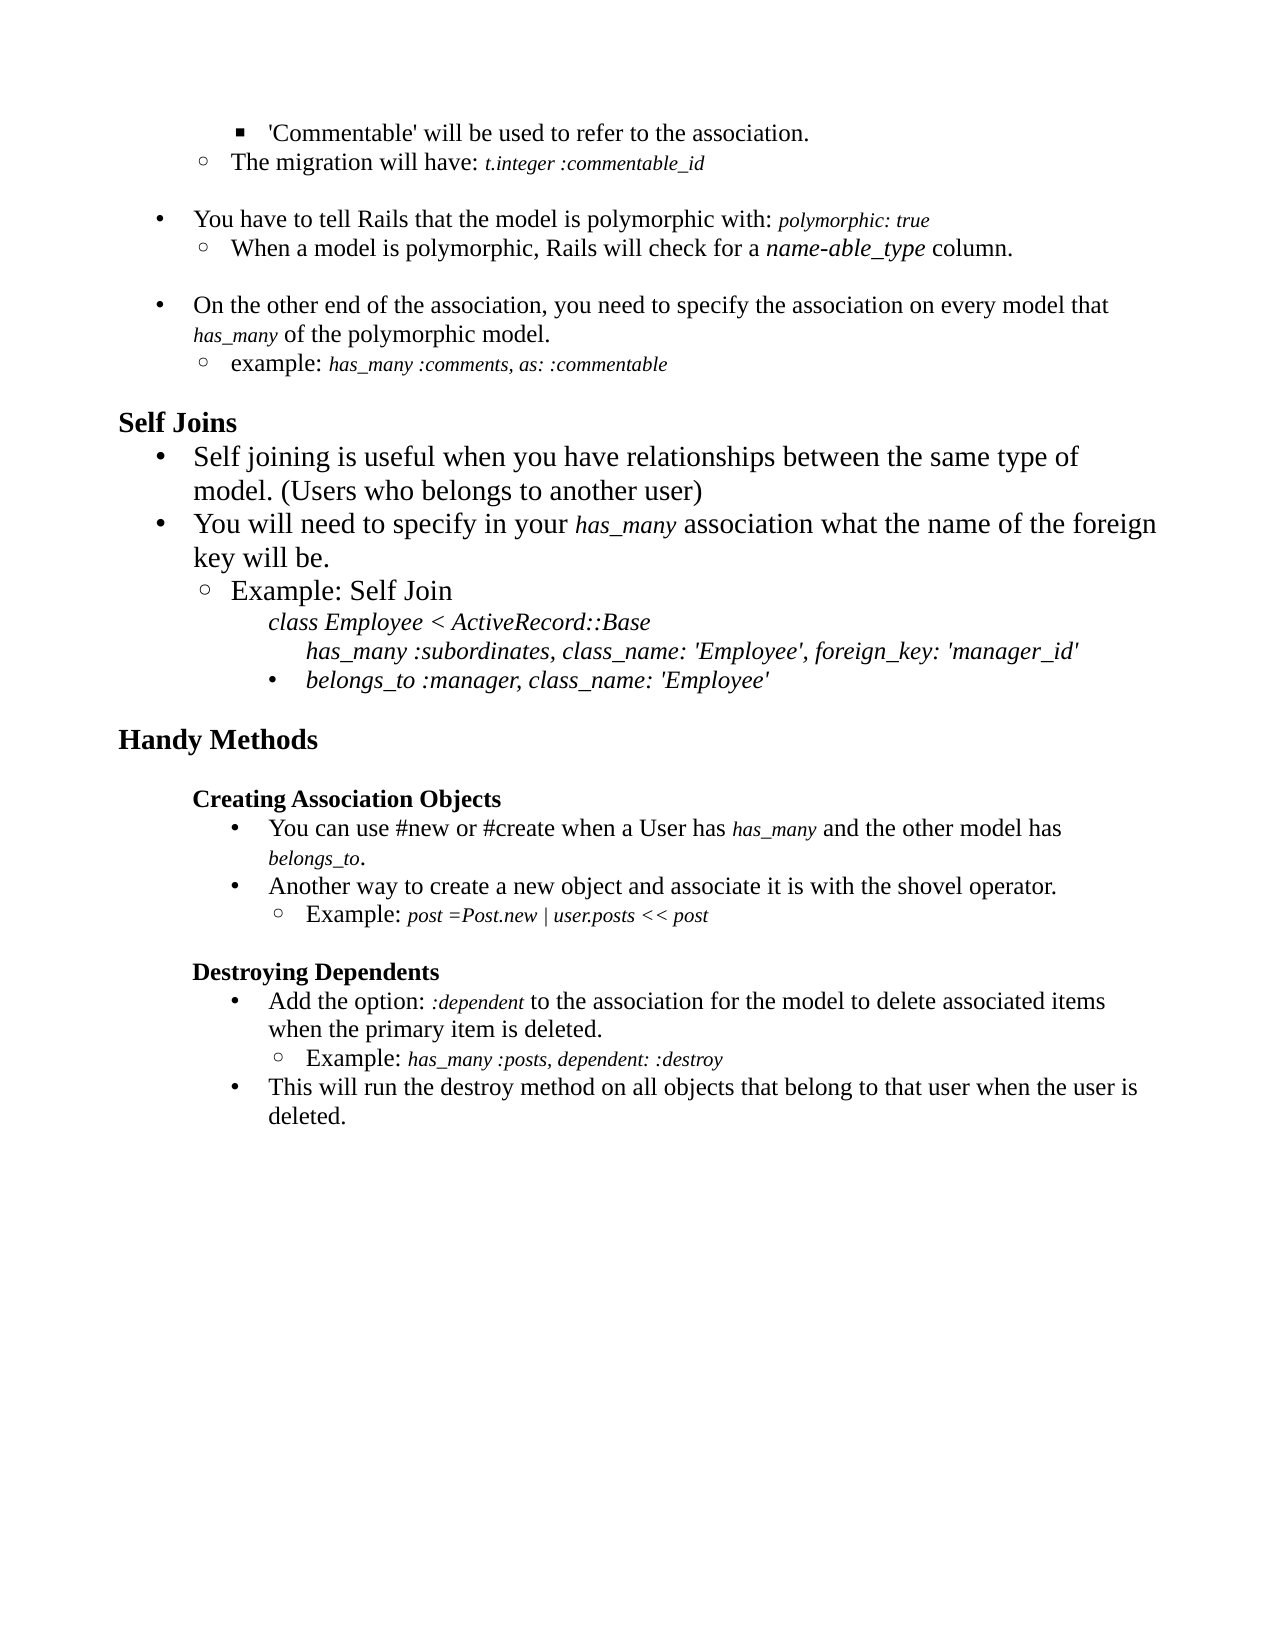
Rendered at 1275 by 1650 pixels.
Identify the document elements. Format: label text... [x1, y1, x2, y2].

text Creating Association Objects [118, 784, 1157, 813]
list You have to tell Rails that the model is polymorphic with: polymorphic: true [156, 204, 1157, 233]
list example: has_many :comments, as: :commentable [193, 348, 1157, 377]
list class Employee < ActiveRecord::Base [231, 607, 1157, 636]
text Handy Methods [118, 722, 1157, 756]
list Add the option: :dependent to the association for the model to delete associated items when the primary item is deleted. [231, 986, 1157, 1043]
list 'Commentable' will be used to refer to the association. [231, 118, 1157, 147]
list You can use #new or #create when a User has has_many and the other model has belongs_to. [231, 813, 1157, 871]
list Example: has_many :posts, dependent: :destroy [268, 1043, 1157, 1072]
list This will run the destroy method on all objects that belong to that user when the user is deleted. [231, 1072, 1157, 1129]
list On the other end of the association, you need to specify the association on every model that has_many of the polymorphic model. [156, 291, 1157, 348]
text Destroying Dependents [118, 957, 1157, 986]
text Self Joins [118, 406, 1157, 439]
list When a model is polymorphic, Rails will check for a name-able_type column. [193, 233, 1157, 262]
list Example: post =Post.new | user.posts << post [268, 899, 1157, 928]
list You will need to specify in your has_many association what the name of the foreign key will be. [156, 506, 1157, 573]
list Another way to create a new object and associate it is with the shovel operator. [231, 871, 1157, 899]
list The migration will have: t.integer :commentable_id [193, 147, 1157, 176]
list belongs_to :manager, class_name: 'Employee' [268, 665, 1157, 693]
list Example: Self Join [193, 573, 1157, 607]
list has_many :subordinates, class_name: 'Employee', foreign_key: 'manager_id' [268, 636, 1157, 665]
list Self joining is useful when you have relationships between the same type of model. (Users who belongs to another user) [156, 439, 1157, 506]
